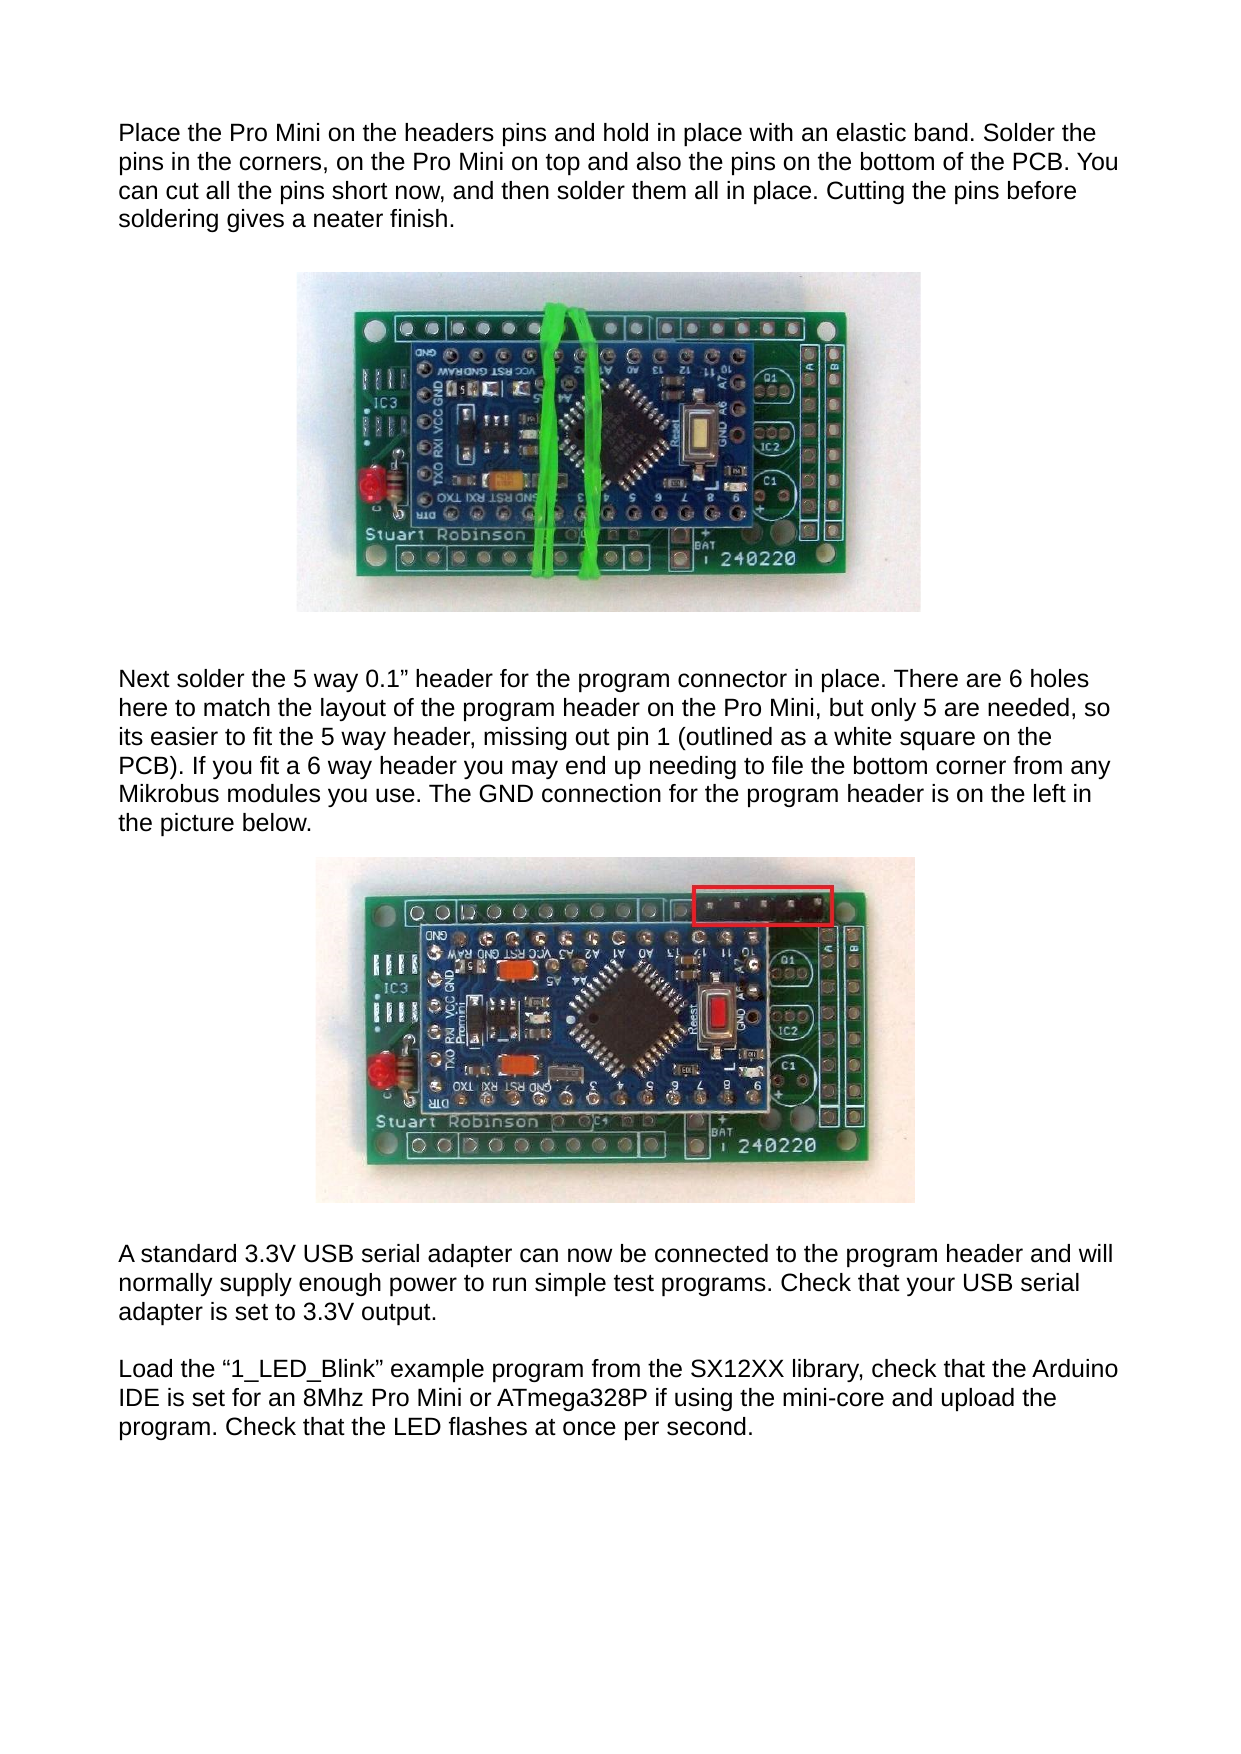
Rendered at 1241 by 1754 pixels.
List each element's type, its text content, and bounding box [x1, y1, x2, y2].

picture [315, 857, 915, 1203]
text Next solder the 5 way 0.1” header for the program connector in place. There are 6 holes here to match the layout of the program header on the Pro Mini, but only 5 are needed, so its easier to fit the 5 way header, missing out pin 1 (outlined as a white square on the PCB). If you fit a 6 way header you may end up needing to file the bottom corner from any Mikrobus modules you use. The GND connection for the program header is on the left in the picture below. [118, 664, 1122, 837]
text Load the “1_LED_Blink” example program from the SX12XX library, check that the Arduino IDE is set for an 8Mhz Pro Mini or ATmega328P if using the mini-core and upload the program. Check that the LED flashes at once per second. [118, 1354, 1122, 1441]
text A standard 3.3V USB serial adapter can now be connected to the program header and will normally supply enough power to run simple test programs. Check that your USB serial adapter is set to 3.3V output. [118, 1239, 1122, 1326]
text Place the Pro Mini on the headers pins and hold in place with an elastic band. Solder the pins in the corners, on the Pro Mini on top and also the pins on the bottom of the PCB. You can cut all the pins short now, and then solder them all in place. Cutting the pins before soldering gives a neater finish. [118, 118, 1122, 233]
picture [296, 272, 921, 612]
